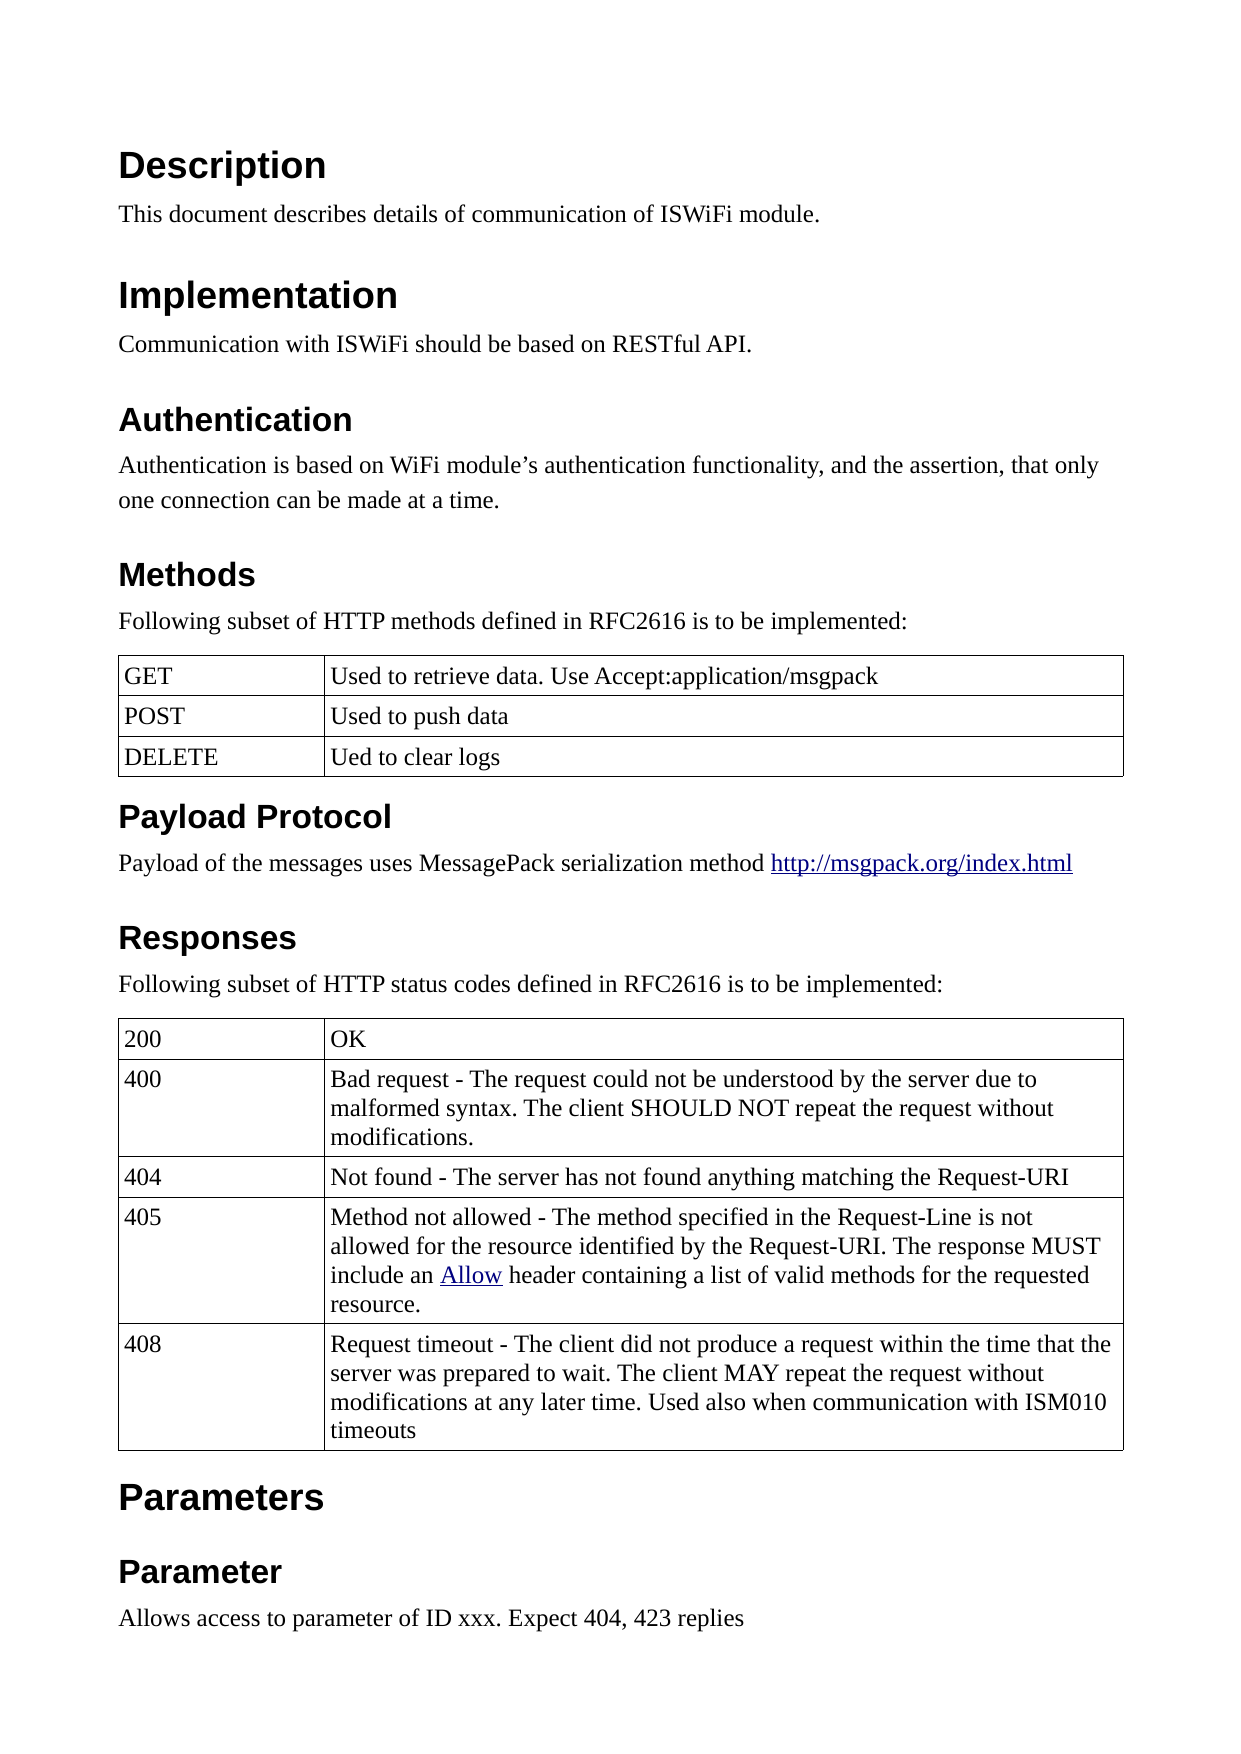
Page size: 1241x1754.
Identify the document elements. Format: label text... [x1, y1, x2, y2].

table_cell Ued to clear logs [325, 737, 1123, 776]
table_cell 400 [119, 1060, 324, 1156]
text Communication with ISWiFi should be based on RESTful API. [118, 329, 1122, 358]
subtitle Parameter [118, 1552, 1122, 1591]
table_cell DELETE [119, 737, 324, 776]
subtitle Parameters [118, 1475, 1122, 1518]
subtitle Payload Protocol [118, 797, 1122, 836]
table_header GET [119, 656, 324, 695]
table_cell 408 [119, 1324, 324, 1450]
text Payload of the messages uses MessagePack serialization method http://msgpack.org/index.html [118, 848, 1122, 877]
subtitle Implementation [118, 273, 1122, 317]
table_header Used to retrieve data. Use Accept:application/msgpack [325, 656, 1123, 695]
table_header 200 [119, 1019, 324, 1058]
table_cell 405 [119, 1198, 324, 1323]
table_cell Bad request - The request could not be understood by the server due to malformed syntax. The client SHOULD NOT repeat the request without modifications. [325, 1060, 1123, 1156]
subtitle Description [118, 143, 1122, 187]
table_header OK [325, 1019, 1123, 1058]
text Allows access to parameter of ID xxx. Expect 404, 423 replies [118, 1603, 1122, 1632]
table_cell Not found - The server has not found anything matching the Request-URI [325, 1157, 1123, 1197]
text Following subset of HTTP methods defined in RFC2616 is to be implemented: [118, 606, 1122, 635]
subtitle Authentication [118, 399, 1122, 438]
table_cell Method not allowed - The method specified in the Request-Line is not allowed for the resource identified by the Request-URI. The response MUST include an Allow header containing a list of valid methods for the requested resource. [325, 1198, 1123, 1323]
subtitle Methods [118, 555, 1122, 593]
table_cell 404 [119, 1157, 324, 1197]
table_cell POST [119, 696, 324, 736]
table_cell Used to push data [325, 696, 1123, 736]
text Authentication is based on WiFi module’s authentication functionality, and the assertion, that only one connection can be made at a time. [118, 451, 1122, 514]
text This document describes details of communication of ISWiFi module. [118, 199, 1122, 228]
text Following subset of HTTP status codes defined in RFC2616 is to be implemented: [118, 969, 1122, 998]
subtitle Responses [118, 918, 1122, 957]
table_cell Request timeout - The client did not produce a request within the time that the server was prepared to wait. The client MAY repeat the request without modifications at any later time. Used also when communication with ISM010 timeouts [325, 1324, 1123, 1450]
